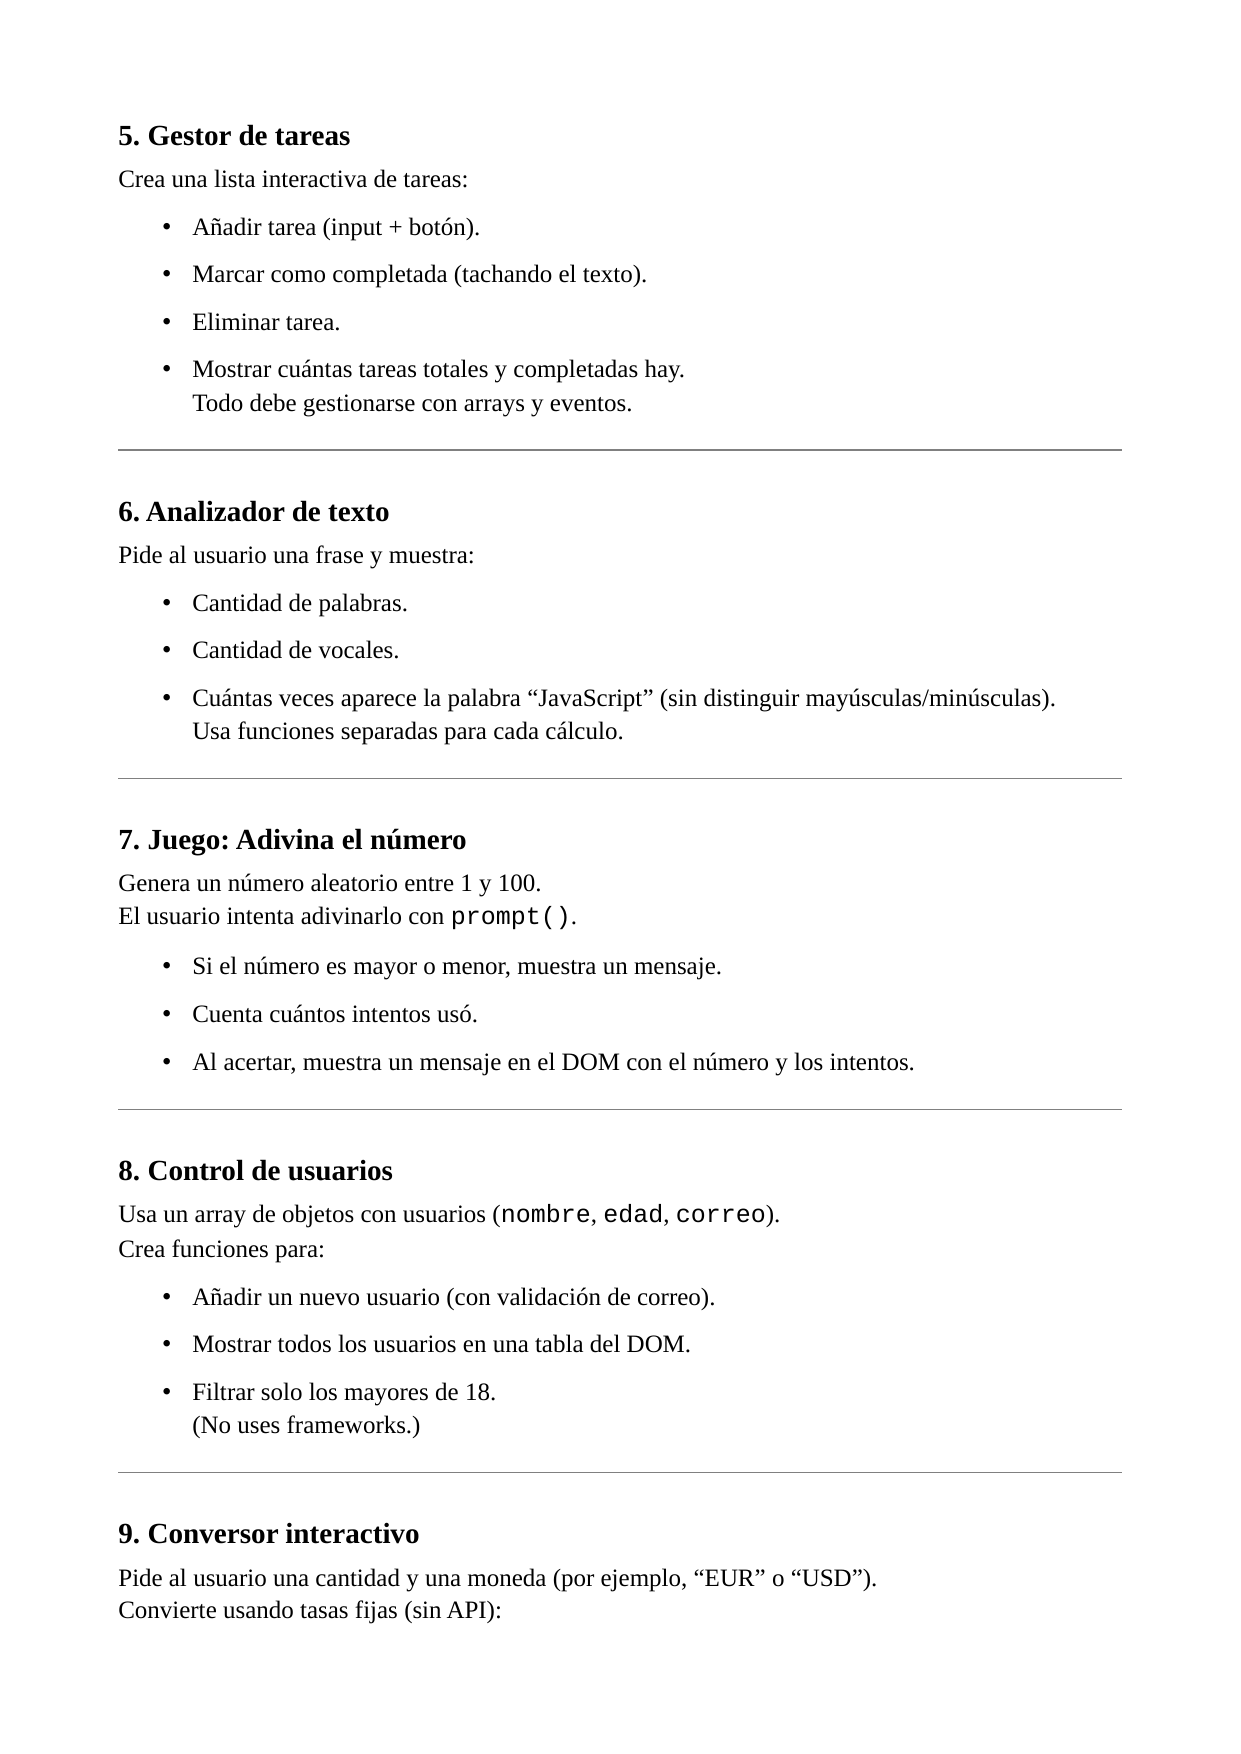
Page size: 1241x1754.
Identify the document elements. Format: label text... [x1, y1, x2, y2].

text Genera un número aleatorio entre 1 y 100. El usuario intenta adivinarlo con prompt(). [118, 868, 1122, 932]
list Cantidad de palabras. [162, 588, 1122, 616]
list Si el número es mayor o menor, muestra un mensaje. [162, 951, 1122, 980]
text Usa un array de objetos con usuarios (nombre, edad, correo). Crea funciones para: [118, 1199, 1122, 1263]
subtitle 6. Analizador de texto [118, 494, 1122, 528]
text Pide al usuario una cantidad y una moneda (por ejemplo, “EUR” o “USD”). Convierte usando tasas fijas (sin API): [118, 1563, 1122, 1624]
list Filtrar solo los mayores de 18. (No uses frameworks.) [162, 1377, 1122, 1439]
list Eliminar tarea. [162, 307, 1122, 336]
subtitle 5. Gestor de tareas [118, 118, 1122, 152]
list Cuántas veces aparece la palabra “JavaScript” (sin distinguir mayúsculas/minúsculas). Usa funciones separadas para cada cálculo. [162, 683, 1122, 745]
subtitle 9. Conversor interactivo [118, 1517, 1122, 1550]
list Mostrar cuántas tareas totales y completadas hay. Todo debe gestionarse con arrays y eventos. [162, 354, 1122, 416]
list Añadir un nuevo usuario (con validación de correo). [162, 1282, 1122, 1311]
subtitle 8. Control de usuarios [118, 1153, 1122, 1187]
list Mostrar todos los usuarios en una tabla del DOM. [162, 1329, 1122, 1358]
list Al acertar, muestra un mensaje en el DOM con el número y los intentos. [162, 1047, 1122, 1075]
list Cuenta cuántos intentos usó. [162, 999, 1122, 1028]
list Marcar como completada (tachando el texto). [162, 259, 1122, 288]
text Pide al usuario una frase y muestra: [118, 540, 1122, 569]
text Crea una lista interactiva de tareas: [118, 164, 1122, 193]
list Añadir tarea (input + botón). [162, 212, 1122, 241]
list Cantidad de vocales. [162, 635, 1122, 664]
subtitle 7. Juego: Adivina el número [118, 822, 1122, 856]
